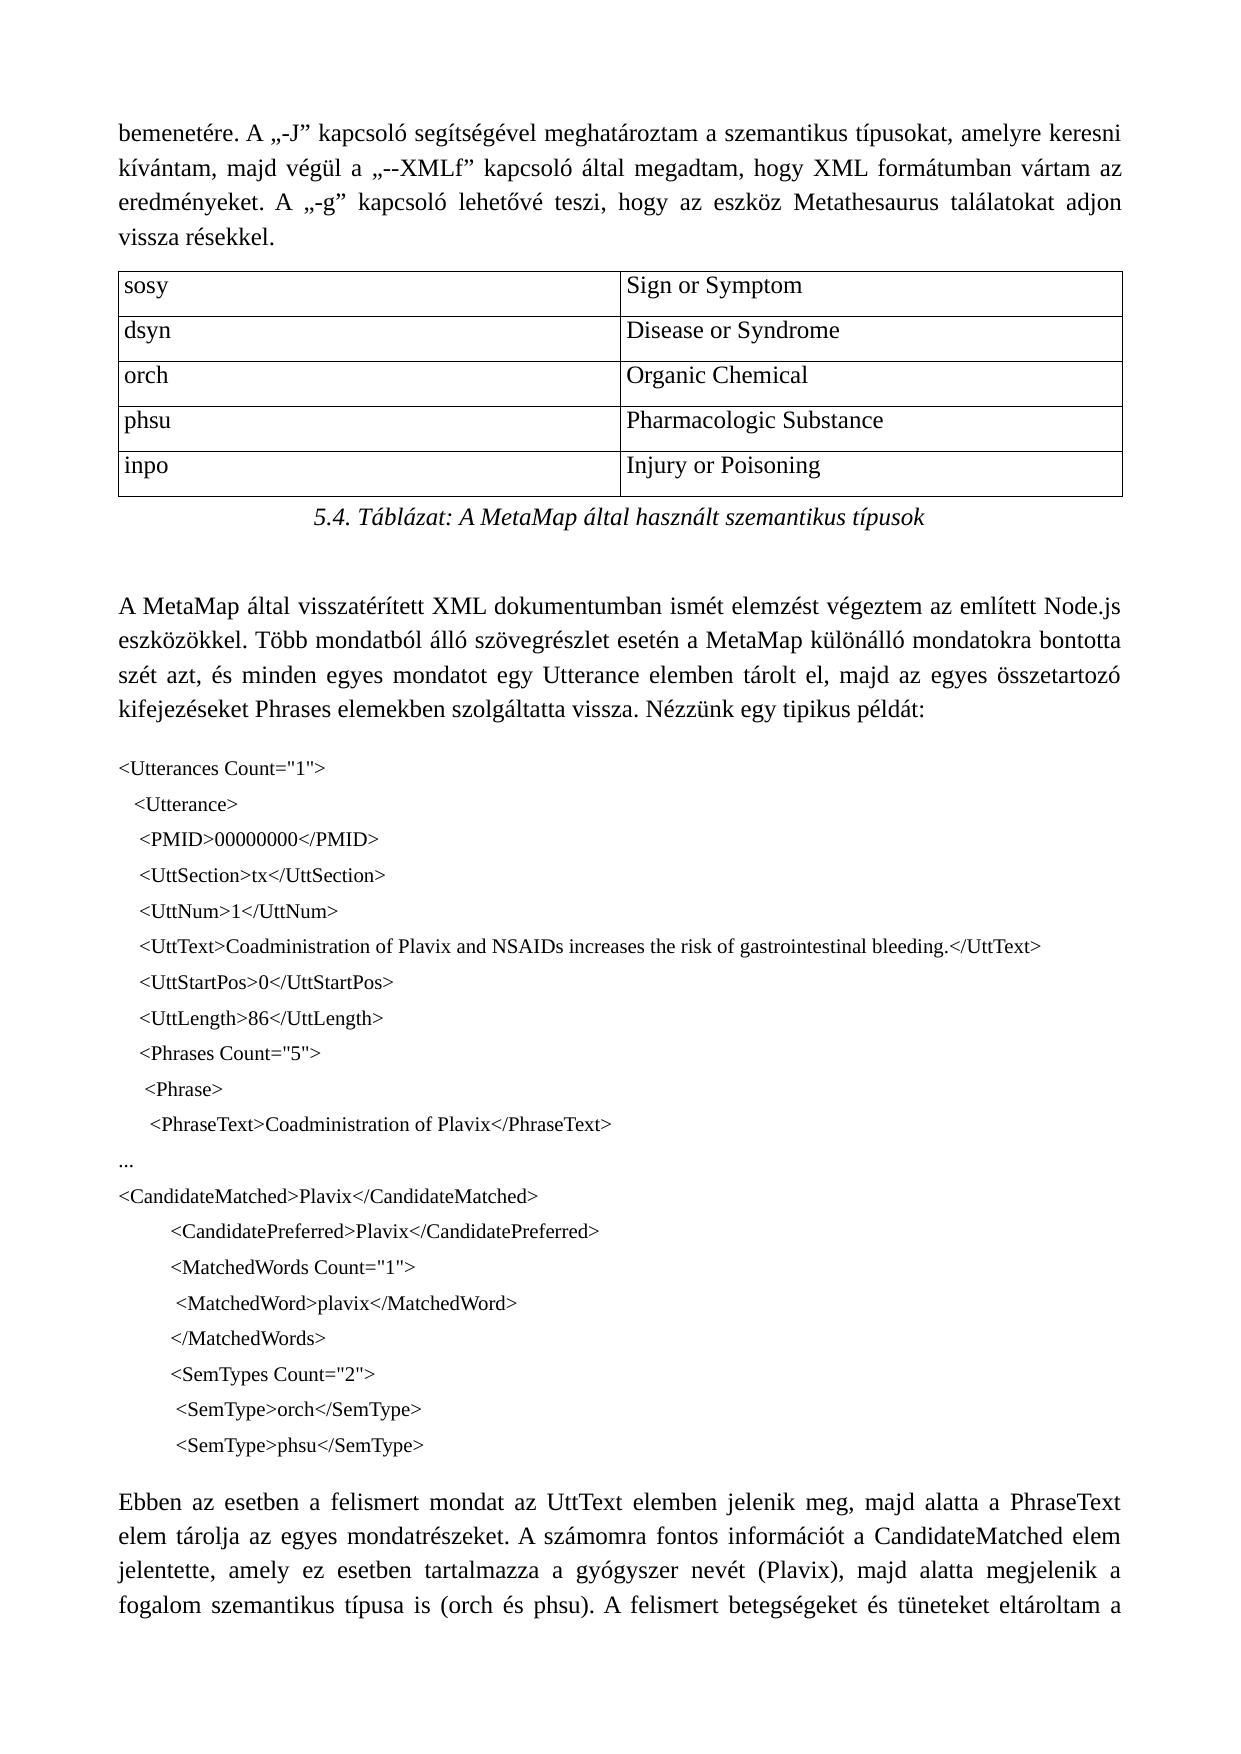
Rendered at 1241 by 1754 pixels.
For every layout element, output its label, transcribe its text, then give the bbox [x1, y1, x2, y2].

table_cell dsyn [119, 317, 620, 361]
text <UttLength>86</UttLength> [118, 1008, 1122, 1029]
text <UttStartPos>0</UttStartPos> [118, 972, 1122, 993]
text bemenetére. A „-J” kapcsoló segítségével meghatároztam a szemantikus típusokat, amelyre keresni kívántam, majd végül a „--XMLf” kapcsoló által megadtam, hogy XML formátumban vártam az eredményeket. A „-g” kapcsoló lehetővé teszi, hogy az eszköz Metathesaurus találatokat adjon vissza résekkel. [118, 118, 1122, 250]
table_header Sign or Symptom [621, 272, 1122, 316]
text <Utterances Count="1"> [118, 759, 1122, 780]
text <MatchedWords Count="1"> [118, 1257, 1122, 1278]
text ... [118, 1151, 1122, 1172]
text <Utterance> [118, 794, 1122, 815]
table_header sosy [119, 272, 620, 316]
table_cell orch [119, 362, 620, 406]
text <SemType>orch</SemType> [118, 1400, 1122, 1421]
table_cell inpo [119, 452, 620, 496]
title A MetaMap által visszatérített XML dokumentumban ismét elemzést végeztem az említett Node.js eszközökkel. Több mondatból álló szövegrészlet esetén a MetaMap különálló mondatokra bontotta szét azt, és minden egyes mondatot egy Utterance elemben tárolt el, majd az egyes összetartozó kifejezéseket Phrases elemekben szolgáltatta vissza. Nézzünk egy tipikus példát: [118, 591, 1122, 723]
text <Phrase> [118, 1079, 1122, 1100]
text <UttText>Coadministration of Plavix and NSAIDs increases the risk of gastrointestinal bleeding.</UttText> [118, 937, 1122, 958]
text <UttNum>1</UttNum> [118, 901, 1122, 922]
table_cell Injury or Poisoning [621, 452, 1122, 496]
table_cell Disease or Syndrome [621, 317, 1122, 361]
text <MatchedWord>plavix</MatchedWord> [118, 1293, 1122, 1314]
text <CandidateMatched>Plavix</CandidateMatched> [118, 1186, 1122, 1207]
text </MatchedWords> [118, 1329, 1122, 1350]
table_cell Pharmacologic Substance [621, 407, 1122, 451]
text <UttSection>tx</UttSection> [118, 866, 1122, 887]
text <SemTypes Count="2"> [118, 1364, 1122, 1385]
title Ebben az esetben a felismert mondat az UttText elemben jelenik meg, majd alatta a PhraseText elem tárolja az egyes mondatrészeket. A számomra fontos információt a CandidateMatched elem jelentette, amely ez esetben tartalmazza a gyógyszer nevét (Plavix), majd alatta megjelenik a fogalom szemantikus típusa is (orch és phsu). A felismert betegségeket és tüneteket eltároltam a [118, 1487, 1122, 1619]
table_cell phsu [119, 407, 620, 451]
text <Phrases Count="5"> [118, 1044, 1122, 1065]
text <CandidatePreferred>Plavix</CandidatePreferred> [118, 1222, 1122, 1243]
text <PhraseText>Coadministration of Plavix</PhraseText> [118, 1115, 1122, 1136]
table_cell Organic Chemical [621, 362, 1122, 406]
text 5.4. Táblázat: A MetaMap által használt szemantikus típusok [118, 508, 1122, 529]
text <SemType>phsu</SemType> [118, 1436, 1122, 1457]
text <PMID>00000000</PMID> [118, 830, 1122, 851]
